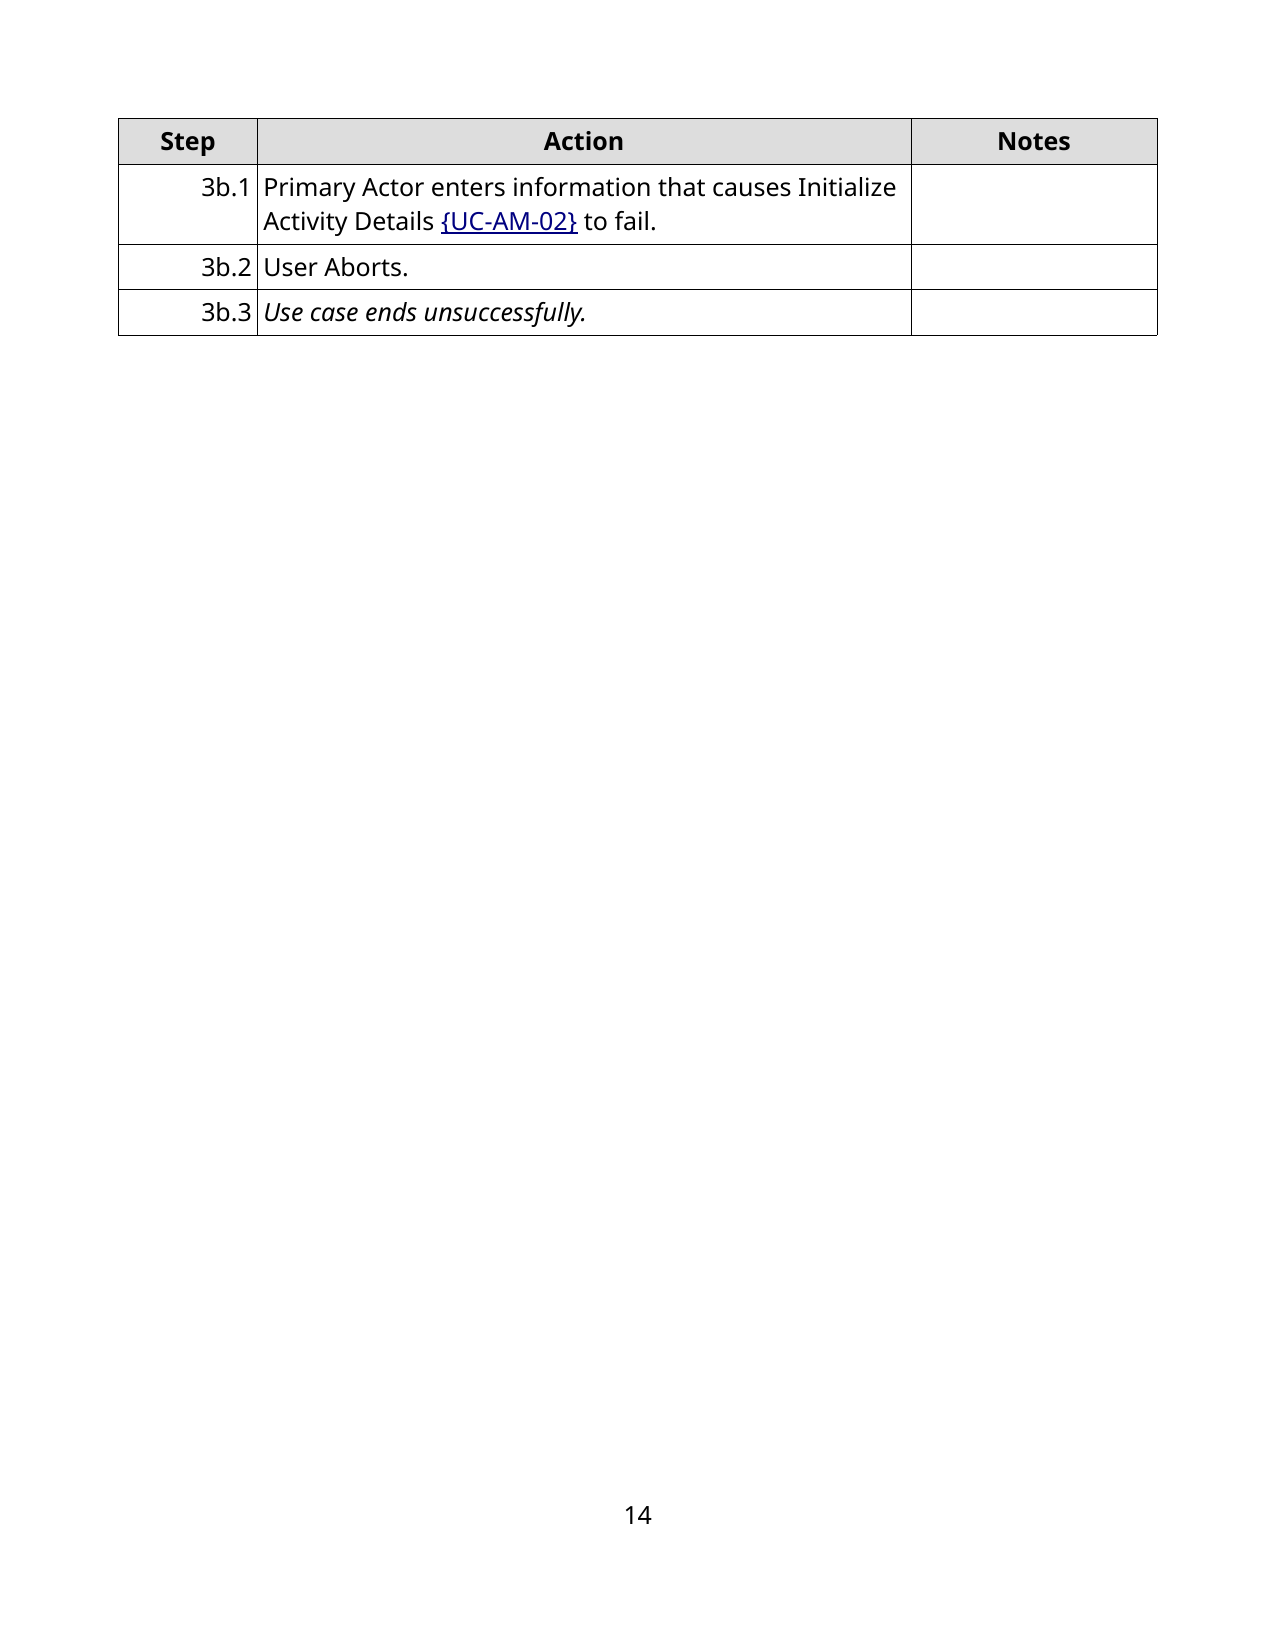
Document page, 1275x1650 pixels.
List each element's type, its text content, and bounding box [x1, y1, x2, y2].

table_cell Use case ends unsuccessfully. [258, 290, 911, 335]
table_cell 3b.1 [119, 165, 257, 243]
table_cell [912, 165, 1157, 243]
table_header Step [119, 119, 257, 164]
table_header Notes [912, 119, 1157, 164]
table_cell User Aborts. [258, 245, 911, 289]
table_cell [912, 245, 1157, 289]
table_cell Primary Actor enters information that causes Initialize Activity Details {UC-AM-02} to fail. [258, 165, 911, 243]
table_cell 3b.2 [119, 245, 257, 289]
table_header Action [258, 119, 911, 164]
table_cell 3b.3 [119, 290, 257, 335]
table_cell [912, 290, 1157, 335]
